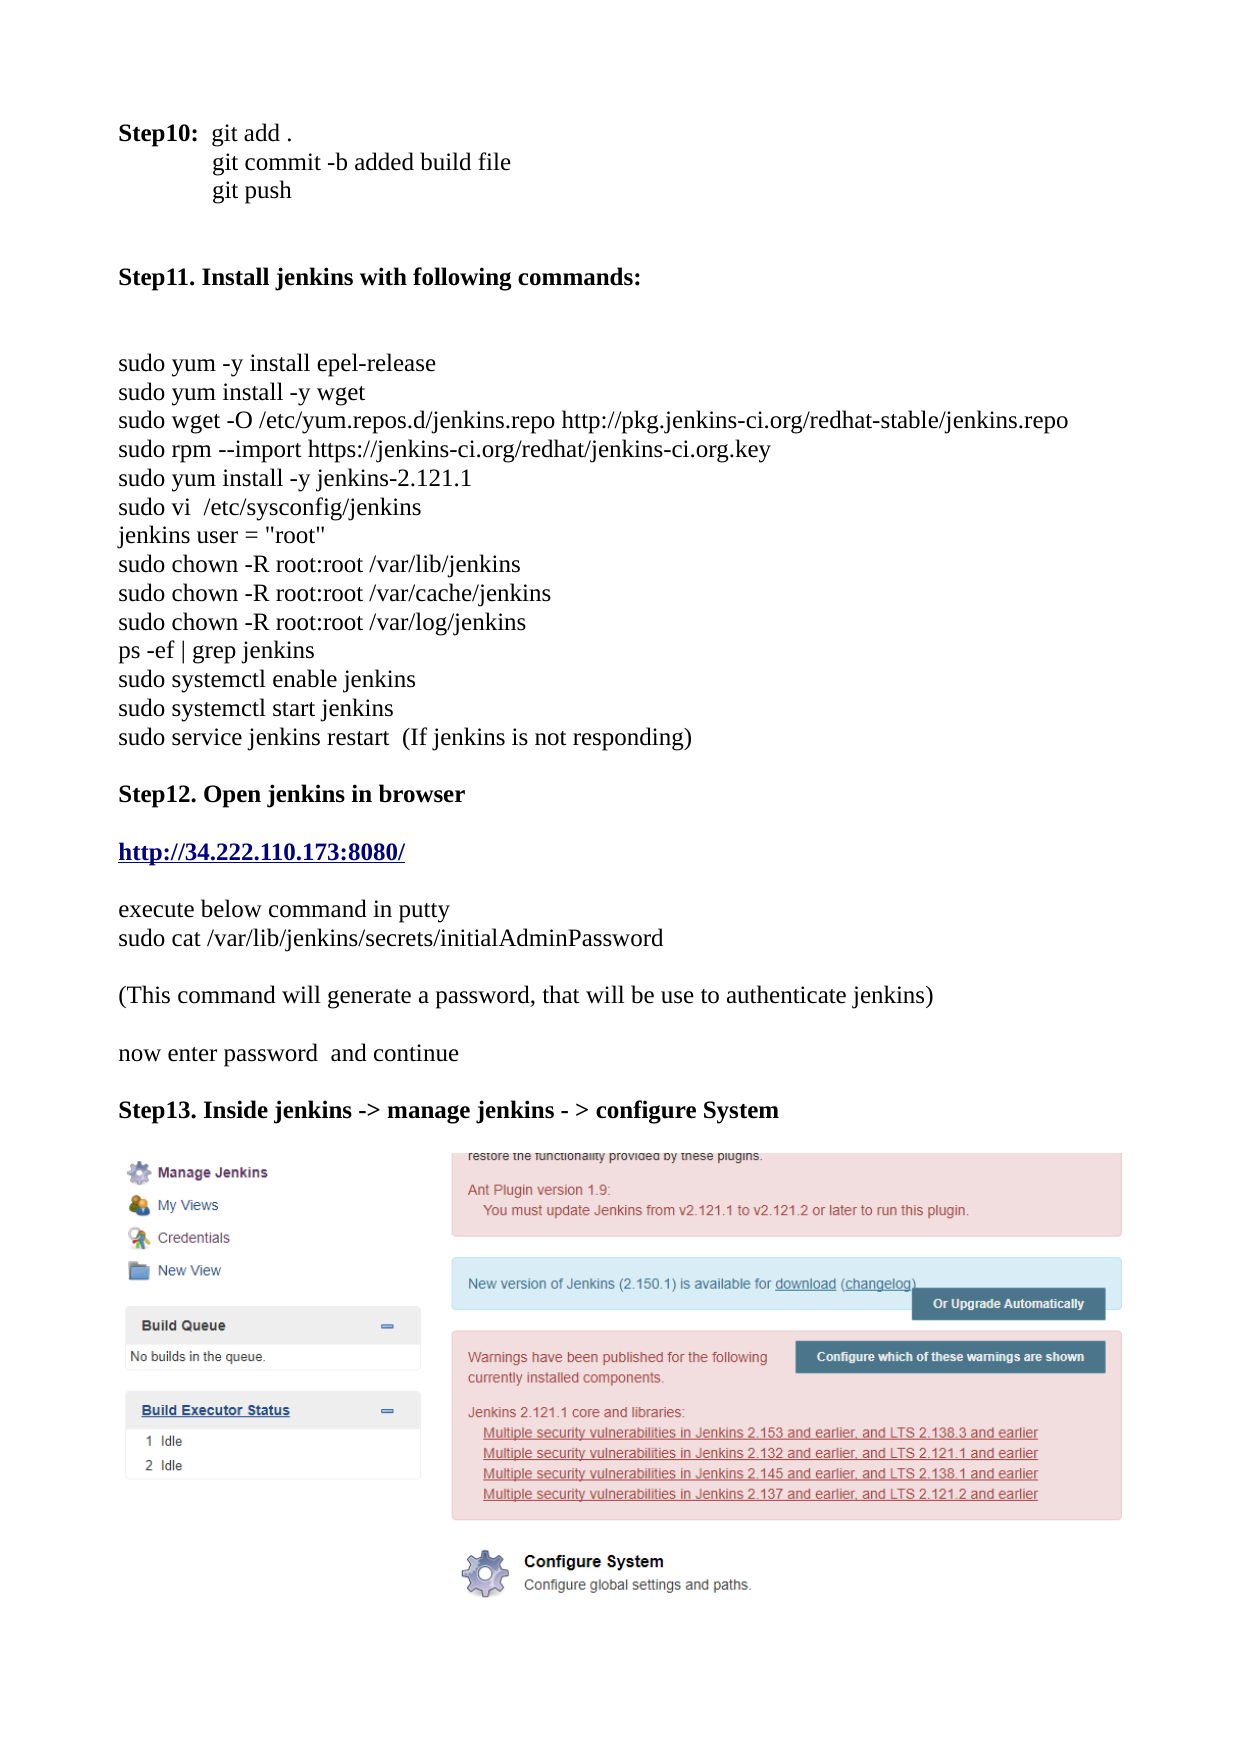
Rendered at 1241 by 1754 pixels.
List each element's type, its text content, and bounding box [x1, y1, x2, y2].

text sudo service jenkins restart (If jenkins is not responding) [118, 722, 1122, 751]
text Step10: git add . [118, 118, 1122, 147]
text sudo chown -R root:root /var/cache/jenkins [118, 578, 1122, 607]
text Step12. Open jenkins in browser [118, 779, 1122, 808]
text (This command will generate a password, that will be use to authenticate jenkins) [118, 981, 1122, 1009]
text sudo chown -R root:root /var/log/jenkins [118, 607, 1122, 636]
picture [118, 1153, 1122, 1607]
text Step11. Install jenkins with following commands: [118, 262, 1122, 291]
text sudo rpm --import https://jenkins-ci.org/redhat/jenkins-ci.org.key [118, 434, 1122, 463]
text execute below command in putty [118, 894, 1122, 923]
text sudo systemctl enable jenkins [118, 664, 1122, 693]
text sudo vi /etc/sysconfig/jenkins [118, 492, 1122, 521]
text http://34.222.110.173:8080/ [118, 837, 1122, 866]
text git commit -b added build file [118, 147, 1122, 176]
text ps -ef | grep jenkins [118, 636, 1122, 664]
text sudo systemctl start jenkins [118, 693, 1122, 722]
text git push [118, 176, 1122, 204]
text now enter password and continue [118, 1038, 1122, 1067]
text sudo yum -y install epel-release [118, 348, 1122, 377]
text Step13. Inside jenkins -> manage jenkins - > configure System [118, 1096, 1122, 1124]
text sudo chown -R root:root /var/lib/jenkins [118, 549, 1122, 578]
text sudo yum install -y jenkins-2.121.1 [118, 463, 1122, 492]
text sudo wget -O /etc/yum.repos.d/jenkins.repo http://pkg.jenkins-ci.org/redhat-stable/jenkins.repo [118, 406, 1122, 434]
text sudo yum install -y wget [118, 377, 1122, 406]
text jenkins user = "root" [118, 521, 1122, 549]
text sudo cat /var/lib/jenkins/secrets/initialAdminPassword [118, 923, 1122, 952]
